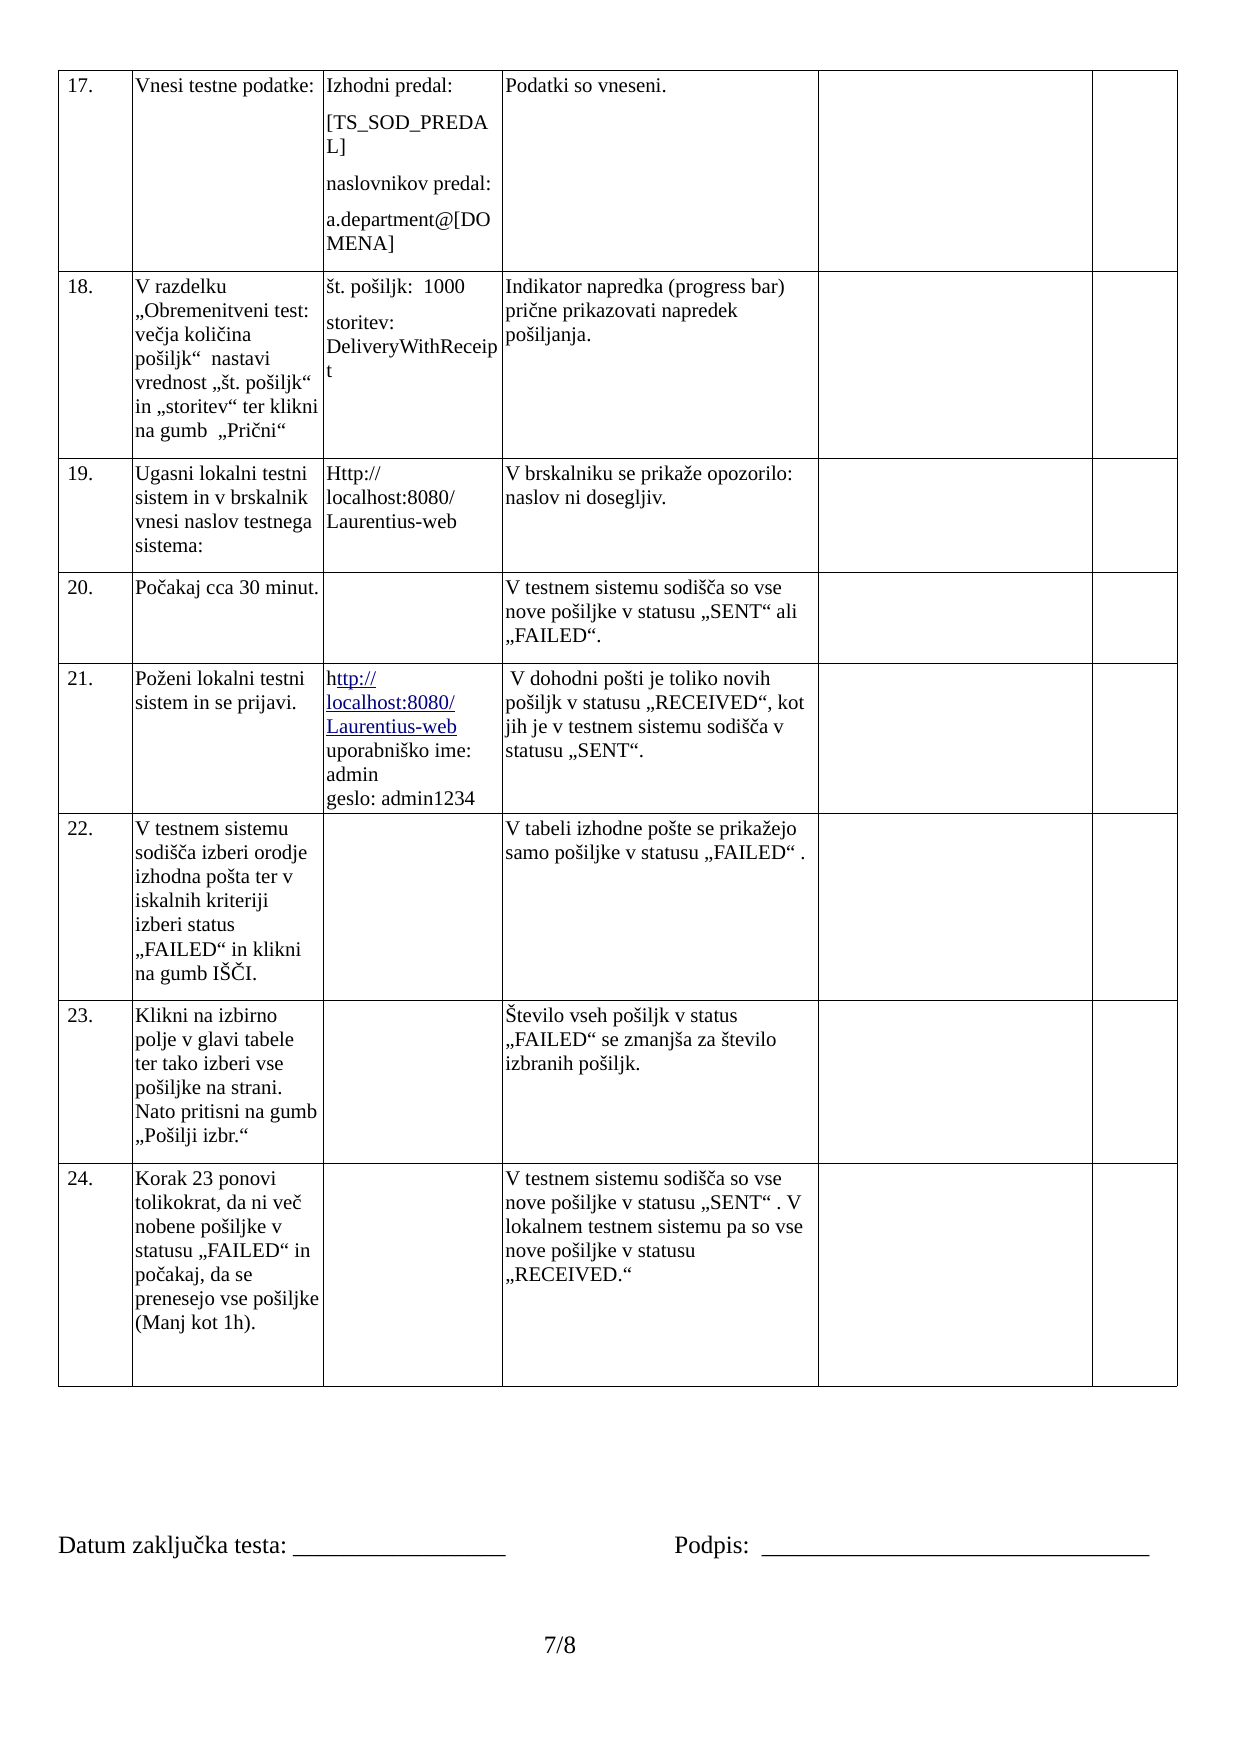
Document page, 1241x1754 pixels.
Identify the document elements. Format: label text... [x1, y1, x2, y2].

table_cell Ugasni lokalni testni sistem in v brskalnik vnesi naslov testnega sistema: [133, 459, 323, 572]
table_cell Klikni na izbirno polje v glavi tabele ter tako izberi vse pošiljke na strani. Nato pritisni na gumb „Pošilji izbr.“ [133, 1001, 323, 1163]
table_cell [59, 1001, 132, 1163]
table_cell V razdelku „Obremenitveni test: večja količina pošiljk“ nastavi vrednost „št. pošiljk“ in „storitev“ ter klikni na gumb „Prični“ [133, 272, 323, 457]
table_cell [819, 71, 1092, 271]
table_cell V testnem sistemu sodišča izberi orodje izhodna pošta ter v iskalnih kriteriji izberi status „FAILED“ in klikni na gumb IŠČI. [133, 814, 323, 1000]
table_cell [1093, 71, 1177, 271]
table_cell Izhodni predal: [TS_SOD_PREDAL] naslovnikov predal: a.department@[DOMENA] [324, 71, 502, 271]
table_cell [324, 1164, 502, 1386]
table_cell Poženi lokalni testni sistem in se prijavi. [133, 664, 323, 813]
table_cell [59, 272, 132, 457]
table_cell Podatki so vneseni. [503, 71, 818, 271]
table_cell [59, 664, 132, 813]
table_cell [819, 573, 1092, 663]
table_cell V brskalniku se prikaže opozorilo: naslov ni dosegljiv. [503, 459, 818, 572]
table_cell [59, 459, 132, 572]
table_cell V dohodni pošti je toliko novih pošiljk v statusu „RECEIVED“, kot jih je v testnem sistemu sodišča v statusu „SENT“. [503, 664, 818, 813]
table_cell [1093, 1164, 1177, 1386]
table_cell [59, 814, 132, 1000]
table_cell Http://localhost:8080/Laurentius-web [324, 459, 502, 572]
table_cell Indikator napredka (progress bar) prične prikazovati napredek pošiljanja. [503, 272, 818, 457]
table_cell Počakaj cca 30 minut. [133, 573, 323, 663]
table_cell [59, 1164, 132, 1386]
table_cell [819, 814, 1092, 1000]
table_cell [1093, 272, 1177, 457]
table_cell Število vseh pošiljk v status „FAILED“ se zmanjša za število izbranih pošiljk. [503, 1001, 818, 1163]
table_cell [819, 664, 1092, 813]
table_cell Vnesi testne podatke: [133, 71, 323, 271]
table_cell [1093, 573, 1177, 663]
table_cell [59, 71, 132, 271]
table_cell [1093, 664, 1177, 813]
table_cell [819, 1164, 1092, 1386]
table_cell št. pošiljk: 1000 storitev: DeliveryWithReceipt [324, 272, 502, 457]
table_cell http://localhost:8080/Laurentius-web uporabniško ime: admin geslo: admin1234 [324, 664, 502, 813]
table_cell [1093, 459, 1177, 572]
table_cell V tabeli izhodne pošte se prikažejo samo pošiljke v statusu „FAILED“ . [503, 814, 818, 1000]
table_cell V testnem sistemu sodišča so vse nove pošiljke v statusu „SENT“ ali „FAILED“. [503, 573, 818, 663]
table_cell [819, 272, 1092, 457]
table_cell V testnem sistemu sodišča so vse nove pošiljke v statusu „SENT“ . V lokalnem testnem sistemu pa so vse nove pošiljke v statusu „RECEIVED.“ [503, 1164, 818, 1386]
table_cell [324, 814, 502, 1000]
table_cell [59, 573, 132, 663]
table_cell [324, 1001, 502, 1163]
table_cell Korak 23 ponovi tolikokrat, da ni več nobene pošiljke v statusu „FAILED“ in počakaj, da se prenesejo vse pošiljke (Manj kot 1h). [133, 1164, 323, 1386]
table_cell [324, 573, 502, 663]
text Datum zaključka testa: _________________ Podpis: _______________________________ [58, 1530, 1177, 1559]
table_cell [819, 459, 1092, 572]
table_cell [1093, 814, 1177, 1000]
table_cell [819, 1001, 1092, 1163]
table_cell [1093, 1001, 1177, 1163]
